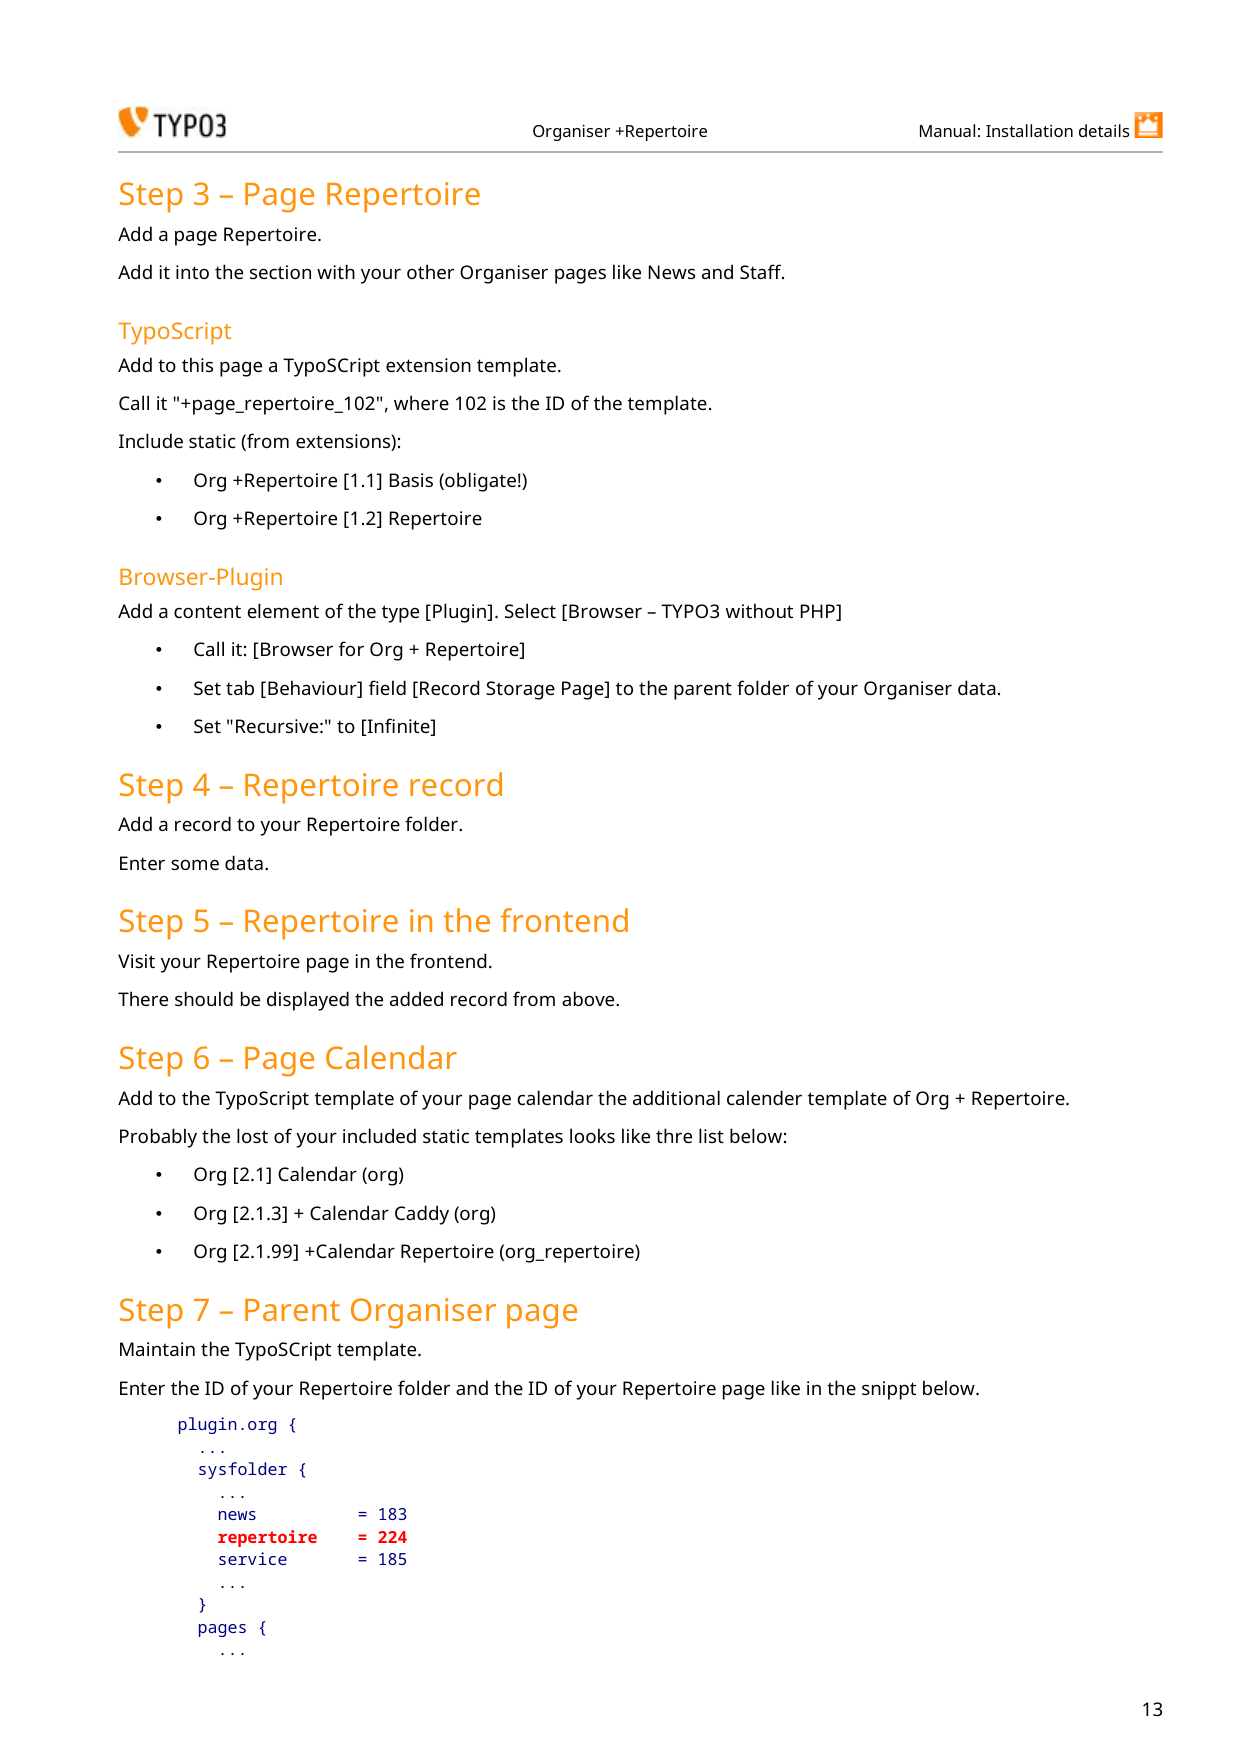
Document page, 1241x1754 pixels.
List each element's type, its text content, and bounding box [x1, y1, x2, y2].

text plugin.org { [177, 1413, 1163, 1436]
subtitle Browser-Plugin [118, 561, 1163, 592]
subtitle Step 5 – Repertoire in the frontend [118, 899, 1163, 942]
list Org [2.1.3] + Calendar Caddy (org) [156, 1200, 1163, 1226]
text Call it "+page_repertoire_102", where 102 is the ID of the template. [118, 390, 1163, 416]
text ... [177, 1638, 1163, 1661]
text Include static (from extensions): [118, 428, 1163, 454]
subtitle Step 4 – Repertoire record [118, 763, 1163, 805]
text Add it into the section with your other Organiser pages like News and Staff. [118, 259, 1163, 285]
text Add to the TypoScript template of your page calendar the additional calender template of Org + Repertoire. [118, 1084, 1163, 1110]
text There should be displayed the added record from above. [118, 986, 1163, 1012]
text ... [177, 1481, 1163, 1503]
text news = 183 [177, 1503, 1163, 1526]
text Probably the lost of your included static templates looks like thre list below: [118, 1123, 1163, 1149]
subtitle TypoScript [118, 314, 1163, 346]
text service = 185 [177, 1548, 1163, 1571]
subtitle Step 6 – Page Calendar [118, 1036, 1163, 1078]
text pages { [177, 1616, 1163, 1638]
list Set tab [Behaviour] field [Record Storage Page] to the parent folder of your Organiser data. [156, 675, 1163, 701]
text Maintain the TypoSCript template. [118, 1336, 1163, 1362]
text Add a content element of the type [Plugin]. Select [Browser – TYPO3 without PHP] [118, 598, 1163, 624]
list Org [2.1] Calendar (org) [156, 1161, 1163, 1187]
list Org [2.1.99] +Calendar Repertoire (org_repertoire) [156, 1238, 1163, 1264]
text Enter some data. [118, 850, 1163, 876]
list Org +Repertoire [1.2] Repertoire [156, 505, 1163, 531]
text } [177, 1593, 1163, 1616]
text ... [177, 1436, 1163, 1458]
text ... [177, 1571, 1163, 1593]
picture [118, 106, 227, 138]
picture [1134, 112, 1163, 138]
list Set "Recursive:" to [Infinite] [156, 713, 1163, 739]
text Add a record to your Repertoire folder. [118, 811, 1163, 837]
text Enter the ID of your Repertoire folder and the ID of your Repertoire page like in the snippt below. [118, 1375, 1163, 1401]
text sysfolder { [177, 1458, 1163, 1481]
list Call it: [Browser for Org + Repertoire] [156, 636, 1163, 662]
text Visit your Repertoire page in the frontend. [118, 948, 1163, 974]
text Add a page Repertoire. [118, 221, 1163, 247]
text repertoire = 224 [177, 1526, 1163, 1548]
subtitle Step 7 – Parent Organiser page [118, 1288, 1163, 1330]
subtitle Step 3 – Page Repertoire [118, 172, 1163, 215]
list Org +Repertoire [1.1] Basis (obligate!) [156, 467, 1163, 493]
text Add to this page a TypoSCript extension template. [118, 352, 1163, 378]
